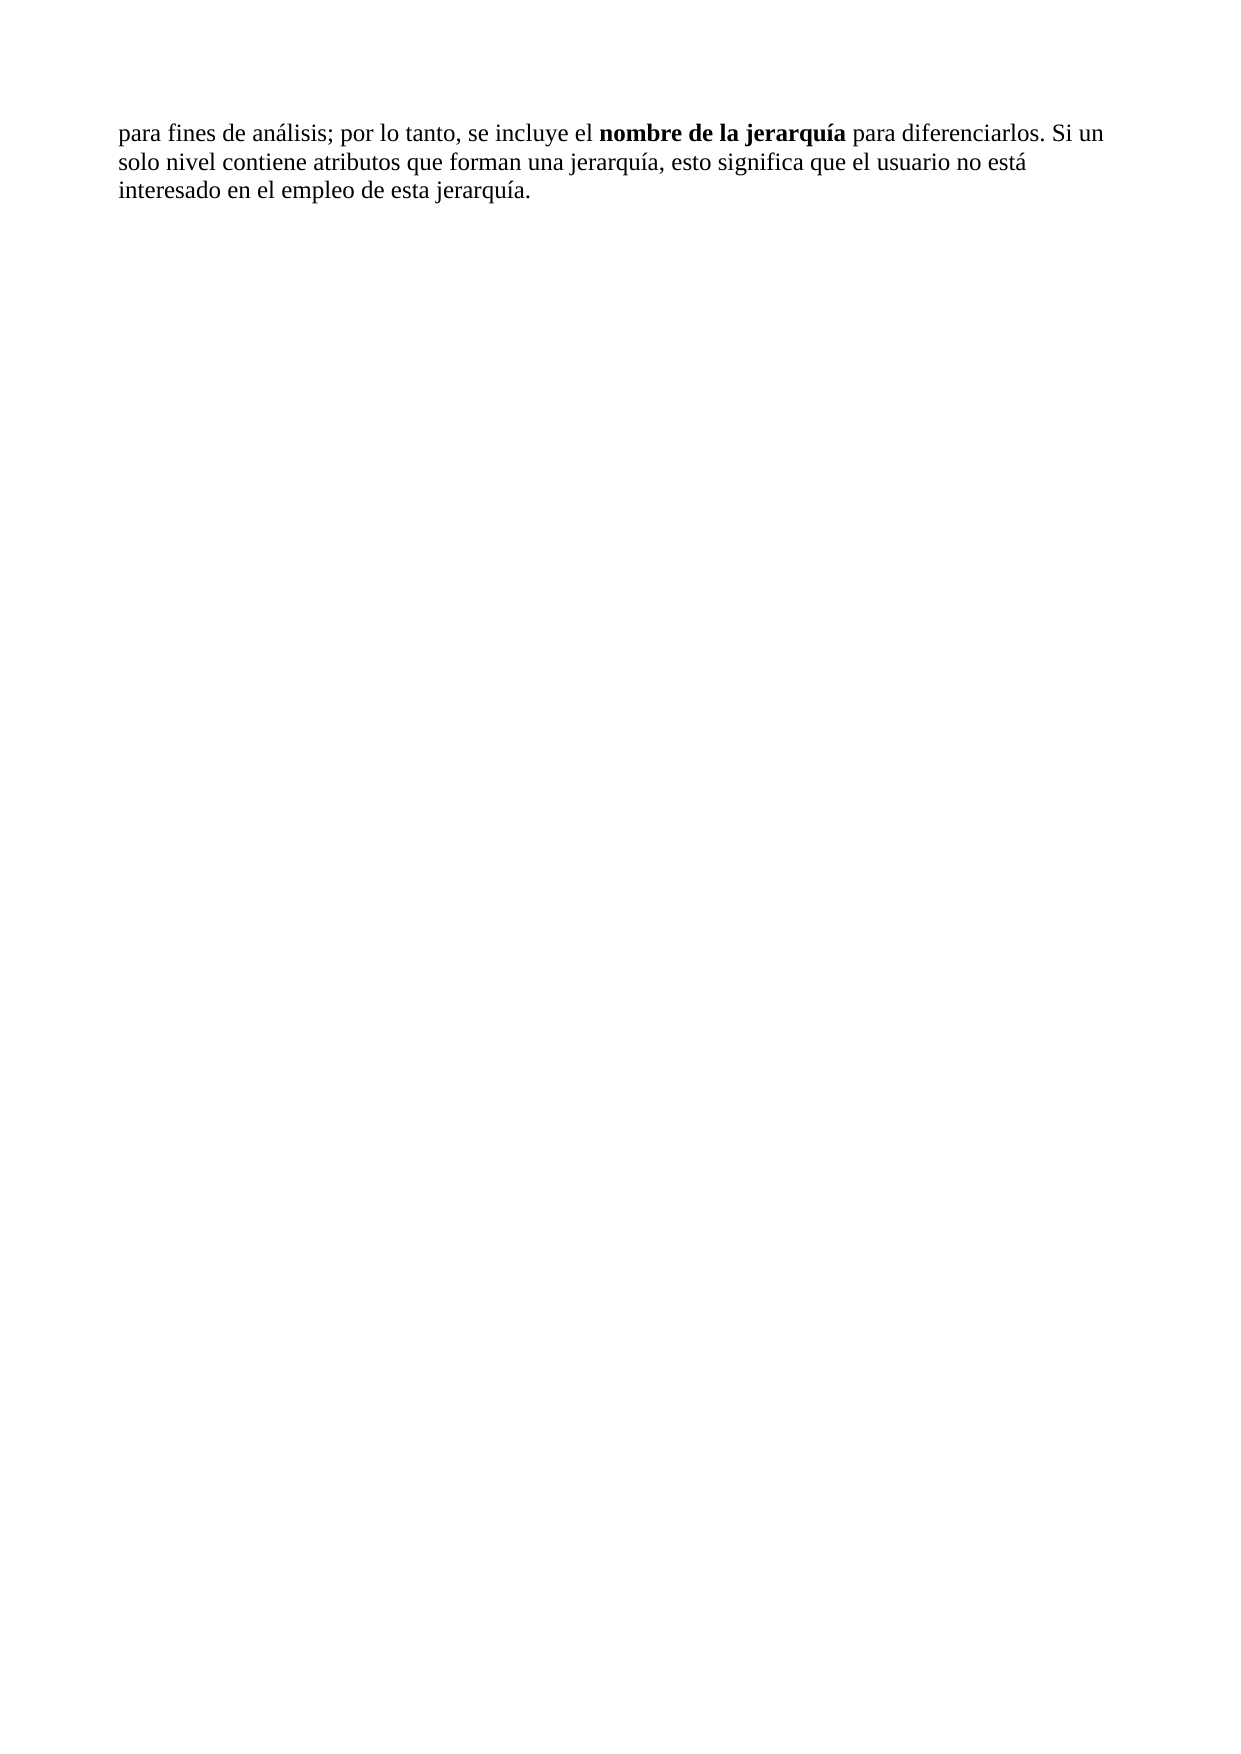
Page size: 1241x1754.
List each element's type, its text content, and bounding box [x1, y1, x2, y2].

text para fines de análisis; por lo tanto, se incluye el nombre de la jerarquía para diferenciarlos. Si un solo nivel contiene atributos que forman una jerarquía, esto significa que el usuario no está interesado en el empleo de esta jerarquía. [118, 118, 1122, 204]
